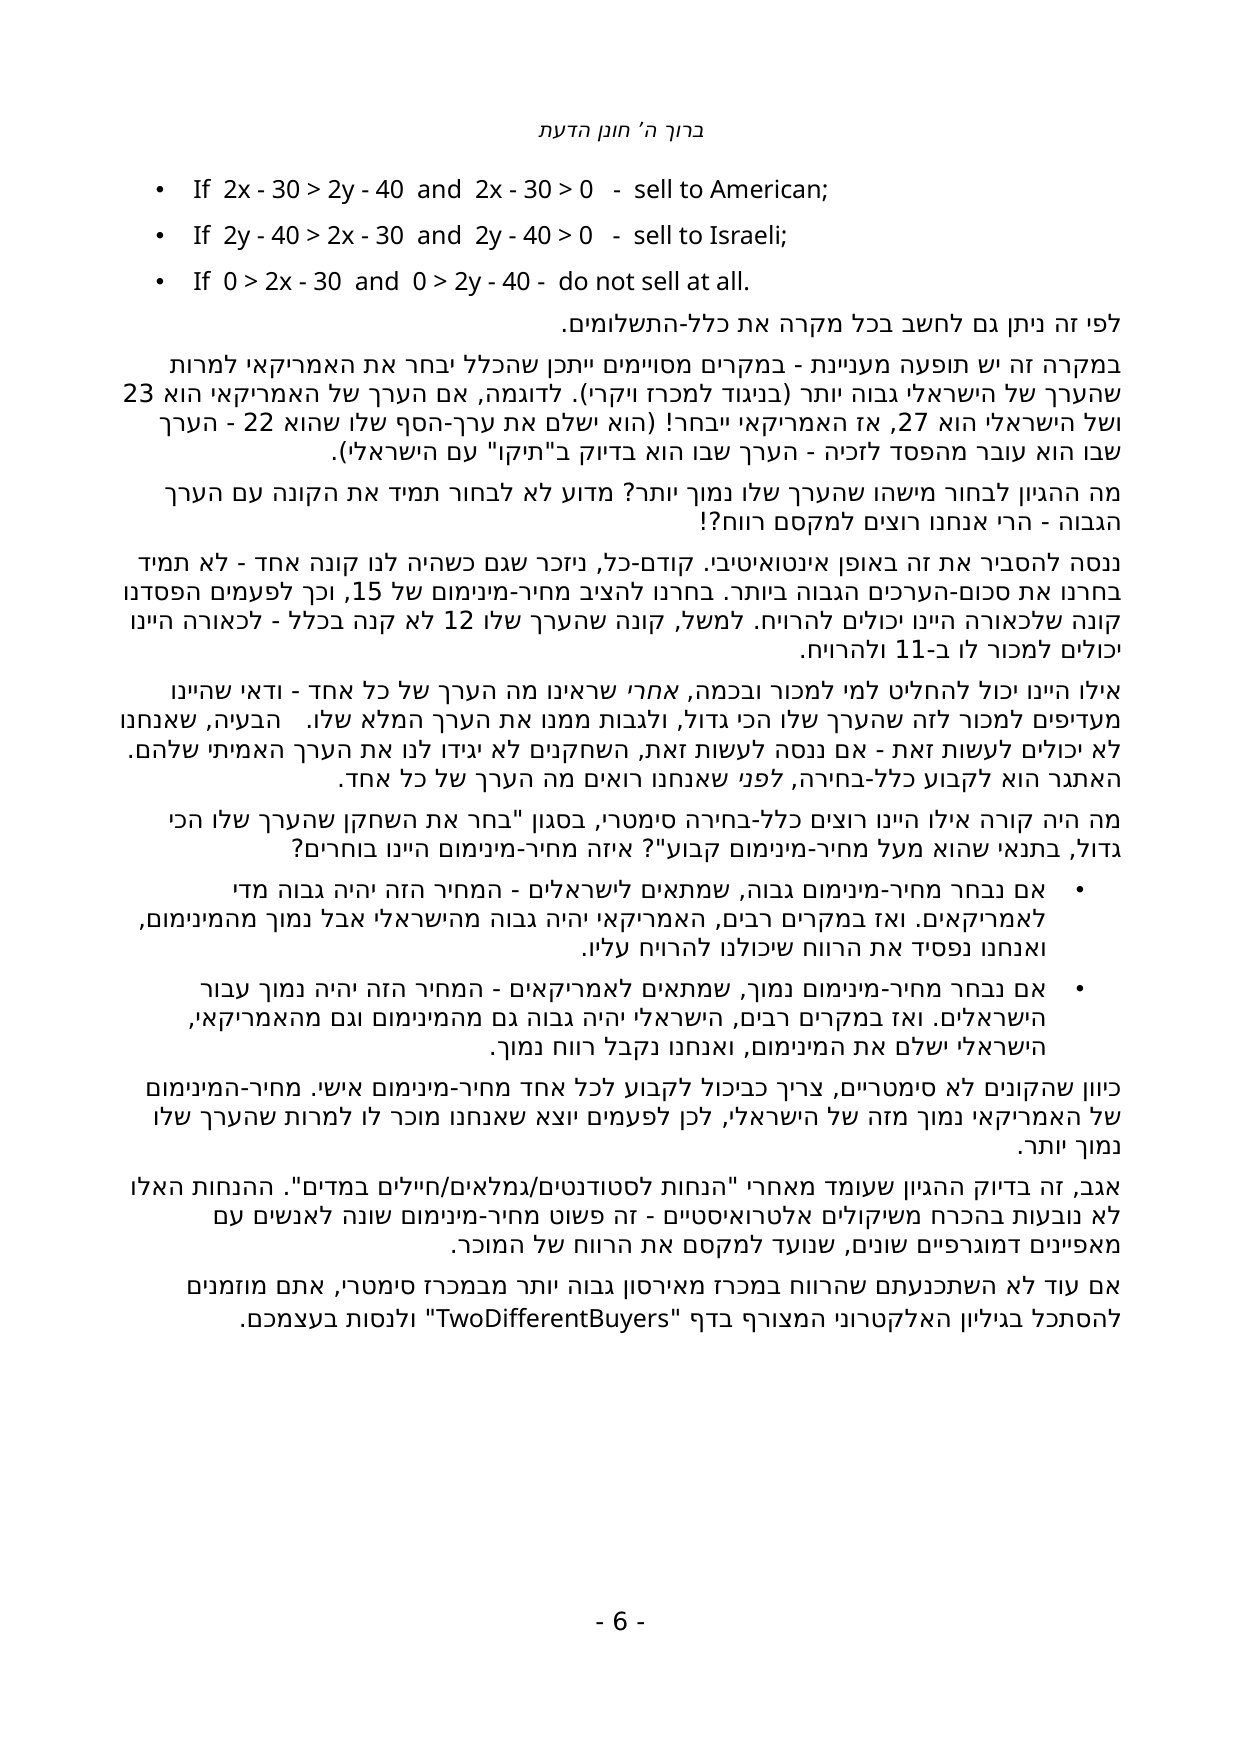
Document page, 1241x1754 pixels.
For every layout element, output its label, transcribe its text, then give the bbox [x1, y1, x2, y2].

text מה היה קורה אילו היינו רוצים כלל-בחירה סימטרי, בסגון "בחר את השחקן שהערך שלו הכי גדול, בתנאי שהוא מעל מחיר-מינימום קבוע"? איזה מחיר-מינימום היינו בוחרים? [118, 805, 1122, 863]
list אם נבחר מחיר-מינימום נמוך, שמתאים לאמריקאים - המחיר הזה יהיה נמוך עבור הישראלים. ואז במקרים רבים, הישראלי יהיה גבוה גם מהמינימום וגם מהאמריקאי, הישראלי ישלם את המינימום, ואנחנו נקבל רווח נמוך. [118, 974, 1084, 1062]
list If 0 > 2x - 30 and 0 > 2y - 40 - do not sell at all. [156, 263, 1122, 297]
text ננסה להסביר את זה באופן אינטואיטיבי. קודם-כל, ניזכר שגם כשהיה לנו קונה אחד - לא תמיד בחרנו את סכום-הערכים הגבוה ביותר. בחרנו להציב מחיר-מינימום של 15, וכך לפעמים הפסדנו קונה שלכאורה היינו יכולים להרויח. למשל, קונה שהערך שלו 12 לא קנה בכלל - לכאורה היינו יכולים למכור לו ב-11 ולהרויח. [118, 548, 1122, 665]
text אגב, זה בדיוק ההגיון שעומד מאחרי "הנחות לסטודנטים/גמלאים/חיילים במדים". ההנחות האלו לא נובעות בהכרח משיקולים אלטרואיסטיים - זה פשוט מחיר-מינימום שונה לאנשים עם מאפיינים דמוגרפיים שונים, שנועד למקסם את הרווח של המוכר. [118, 1172, 1122, 1260]
text אילו היינו יכול להחליט למי למכור ובכמה, אחרי שראינו מה הערך של כל אחד - ודאי שהיינו מעדיפים למכור לזה שהערך שלו הכי גדול, ולגבות ממנו את הערך המלא שלו. הבעיה, שאנחנו לא יכולים לעשות זאת - אם ננסה לעשות זאת, השחקנים לא יגידו לנו את הערך האמיתי שלהם. האתגר הוא לקבוע כלל-בחירה, לפני שאנחנו רואים מה הערך של כל אחד. [118, 677, 1122, 793]
text כיוון שהקונים לא סימטריים, צריך כביכול לקבוע לכל אחד מחיר-מינימום אישי. מחיר-המינימום של האמריקאי נמוך מזה של הישראלי, לכן לפעמים יוצא שאנחנו מוכר לו למרות שהערך שלו נמוך יותר. [118, 1073, 1122, 1161]
text מה ההגיון לבחור מישהו שהערך שלו נמוך יותר? מדוע לא לבחור תמיד את הקונה עם הערך הגבוה - הרי אנחנו רוצים למקסם רווח?! [118, 478, 1122, 537]
text במקרה זה יש תופעה מעניינת - במקרים מסויימים ייתכן שהכלל יבחר את האמריקאי למרות שהערך של הישראלי גבוה יותר (בניגוד למכרז ויקרי). לדוגמה, אם הערך של האמריקאי הוא 23 ושל הישראלי הוא 27, אז האמריקאי ייבחר! (הוא ישלם את ערך-הסף שלו שהוא 22 - הערך שבו הוא עובר מהפסד לזכיה - הערך שבו הוא בדיוק ב"תיקו" עם הישראלי). [118, 350, 1122, 467]
text לפי זה ניתן גם לחשב בכל מקרה את כלל-התשלומים. [118, 309, 1122, 338]
text אם עוד לא השתכנעתם שהרווח במכרז מאירסון גבוה יותר מבמכרז סימטרי, אתם מוזמנים להסתכל בגיליון האלקטרוני המצורף בדף "TwoDifferentBuyers" ולנסות בעצמכם. [118, 1272, 1122, 1335]
list אם נבחר מחיר-מינימום גבוה, שמתאים לישראלים - המחיר הזה יהיה גבוה מדי לאמריקאים. ואז במקרים רבים, האמריקאי יהיה גבוה מהישראלי אבל נמוך מהמינימום, ואנחנו נפסיד את הרווח שיכולנו להרויח עליו. [118, 875, 1084, 962]
list If 2x - 30 > 2y - 40 and 2x - 30 > 0 - sell to American; [156, 172, 1122, 206]
list If 2y - 40 > 2x - 30 and 2y - 40 > 0 - sell to Israeli; [156, 218, 1122, 252]
